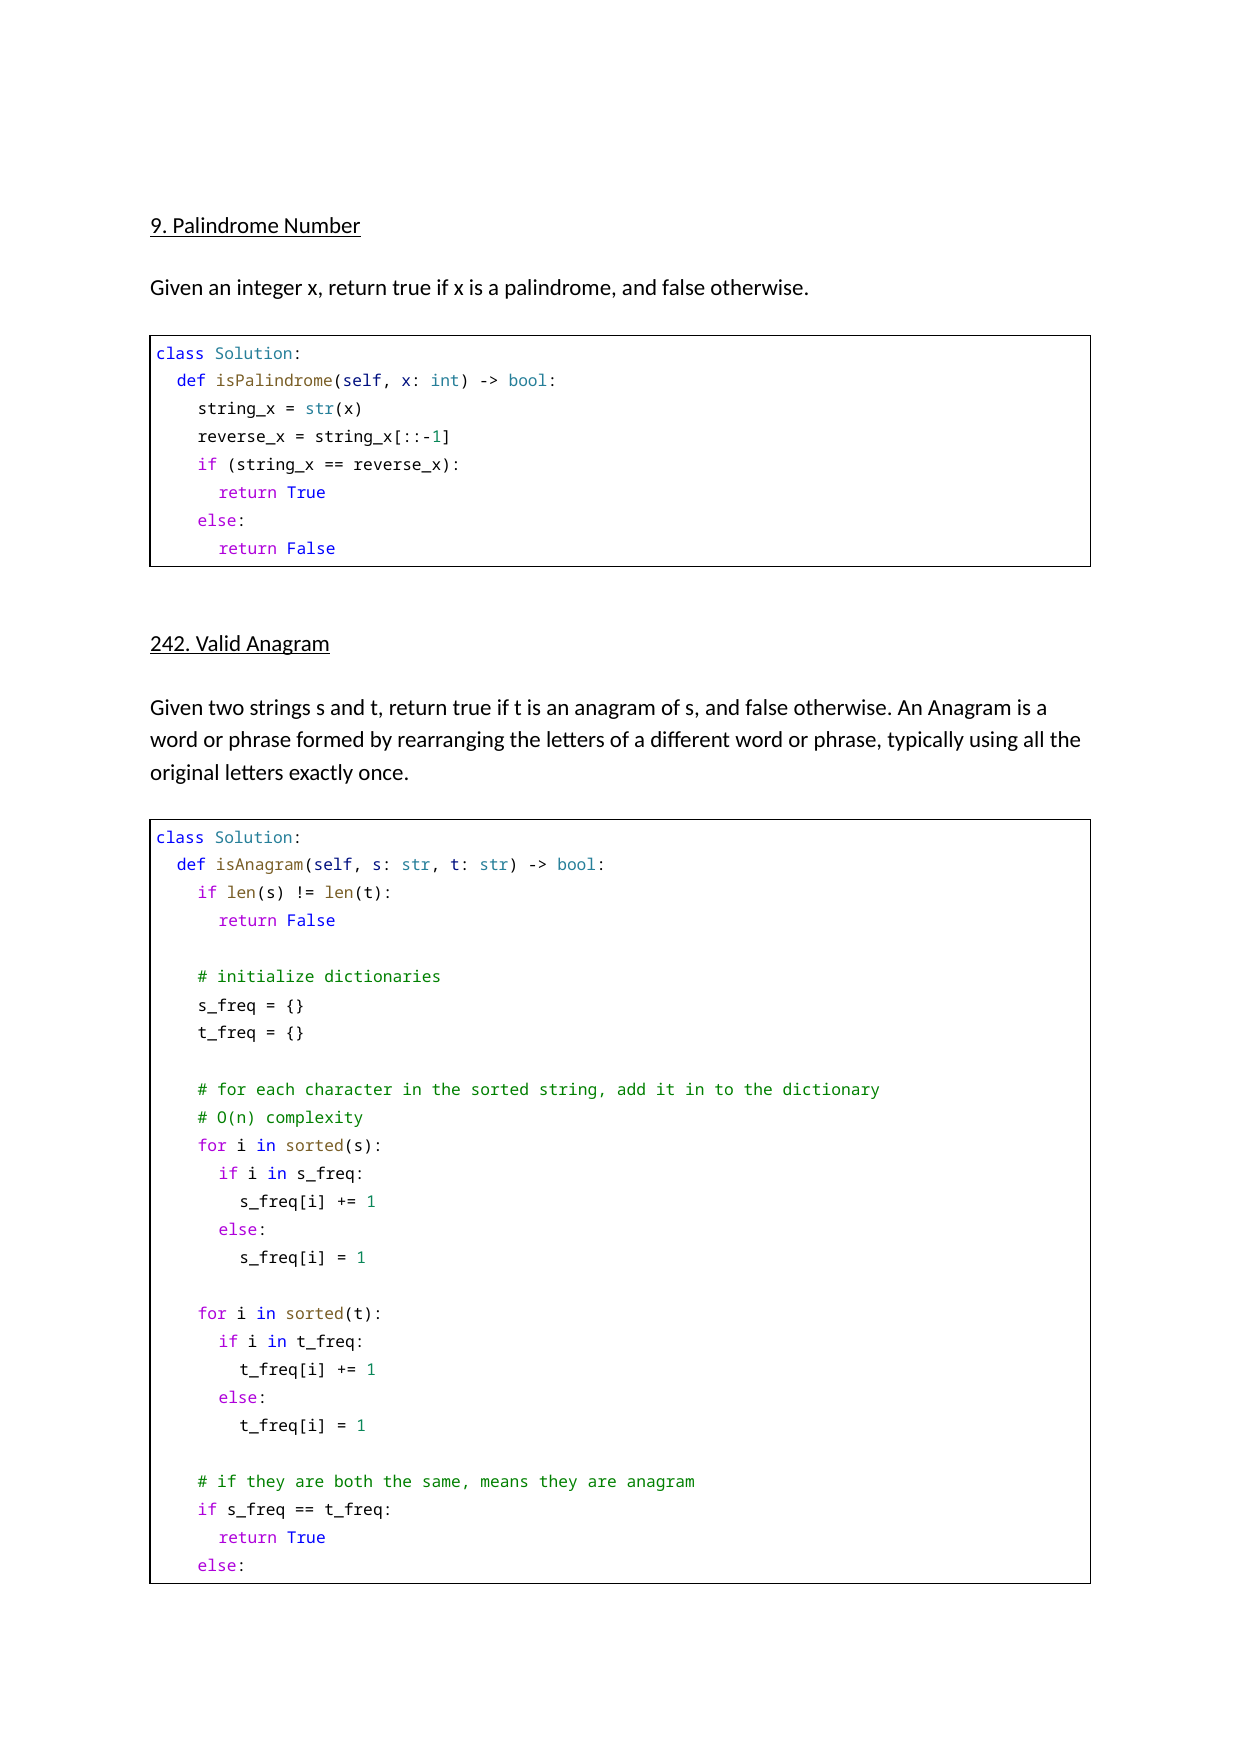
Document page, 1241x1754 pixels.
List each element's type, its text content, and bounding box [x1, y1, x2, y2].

text 9. Palindrome Number [150, 212, 1090, 240]
text Given an integer x, return true if x is a palindrome, and false otherwise. [150, 273, 1090, 301]
table_header class Solution: def isAnagram(self, s: str, t: str) -> bool: if len(s) != len(t): return False # initialize dictionaries s_freq = {} t_freq = {} # for each character in the sorted string, add it in to the dictionary # O(n) complexity for i in sorted(s): if i in s_freq: s_freq[i] += 1 else: s_freq[i] = 1 for i in sorted(t): if i in t_freq: t_freq[i] += 1 else: t_freq[i] = 1 # if they are both the same, means they are anagram if s_freq == t_freq: return True else: [151, 820, 1090, 1583]
table_header class Solution: def isPalindrome(self, x: int) -> bool: string_x = str(x) reverse_x = string_x[::-1] if (string_x == reverse_x): return True else: return False [151, 336, 1090, 566]
text 242. Valid Anagram Given two strings s and t, return true if t is an anagram of s, and false otherwise. An Anagram is a word or phrase formed by rearranging the letters of a different word or phrase, typically using all the original letters exactly once. [150, 629, 1090, 786]
